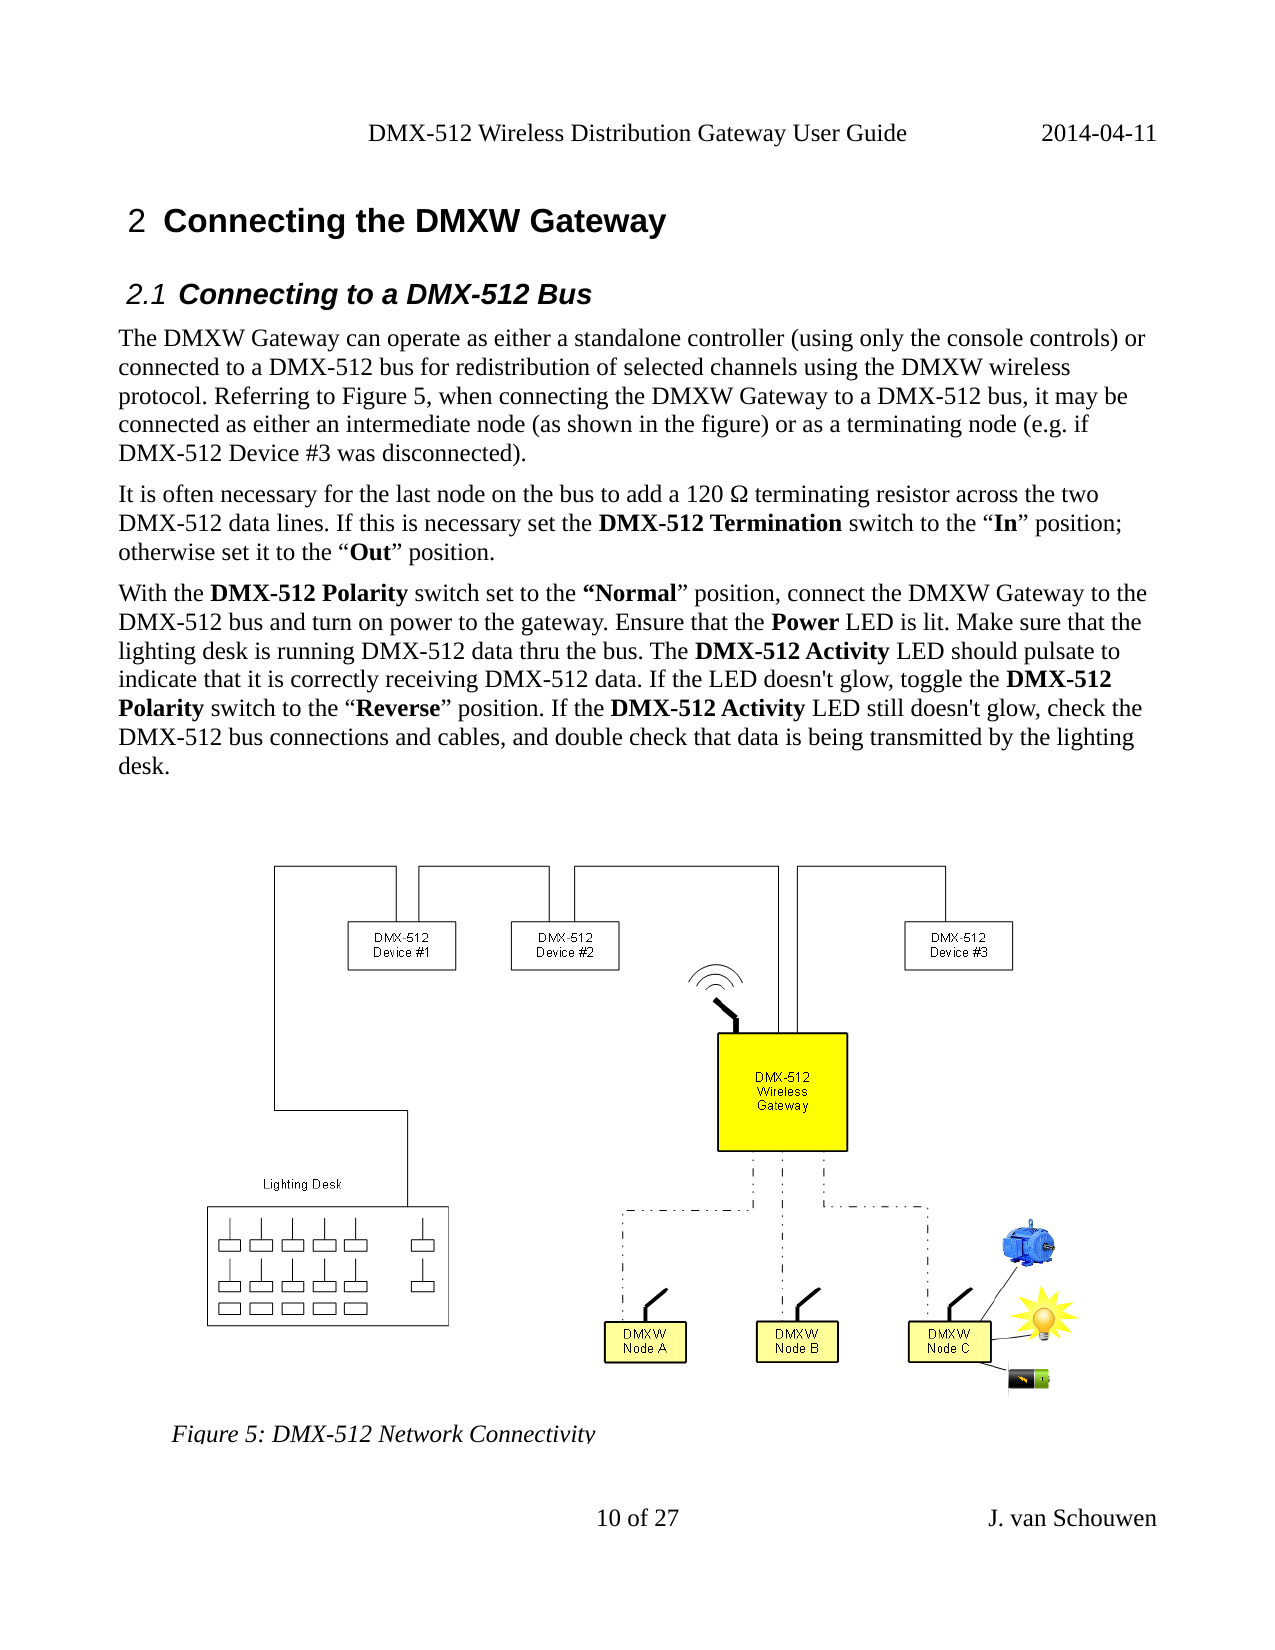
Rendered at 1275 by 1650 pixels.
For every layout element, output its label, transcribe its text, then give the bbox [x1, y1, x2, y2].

picture [173, 820, 1106, 1418]
subtitle Connecting the DMXW Gateway [118, 201, 1157, 240]
text The DMXW Gateway can operate as either a standalone controller (using only the console controls) or connected to a DMX-512 bus for redistribution of selected channels using the DMXW wireless protocol. Referring to Figure 5, when connecting the DMXW Gateway to a DMX-512 bus, it may be connected as either an intermediate node (as shown in the figure) or as a terminating node (e.g. if DMX-512 Device #3 was disconnected). [118, 323, 1157, 467]
text It is often necessary for the last node on the bus to add a 120 Ω terminating resistor across the two DMX-512 data lines. If this is necessary set the DMX-512 Termination switch to the “In” position; otherwise set it to the “Out” position. [118, 479, 1157, 566]
text With the DMX-512 Polarity switch set to the “Normal” position, connect the DMXW Gateway to the DMX-512 bus and turn on power to the gateway. Ensure that the Power LED is lit. Make sure that the lighting desk is running DMX-512 data thru the bus. The DMX-512 Activity LED should pulsate to indicate that it is correctly receiving DMX-512 data. If the LED doesn't glow, toggle the DMX-512 Polarity switch to the “Reverse” position. If the DMX-512 Activity LED still doesn't glow, check the DMX-512 bus connections and cables, and double check that data is being transmitted by the lighting desk. [118, 578, 1157, 779]
subtitle Connecting to a DMX-512 Bus [118, 277, 1157, 311]
text Figure 5: DMX-512 Network Connectivity [171, 819, 1105, 1444]
